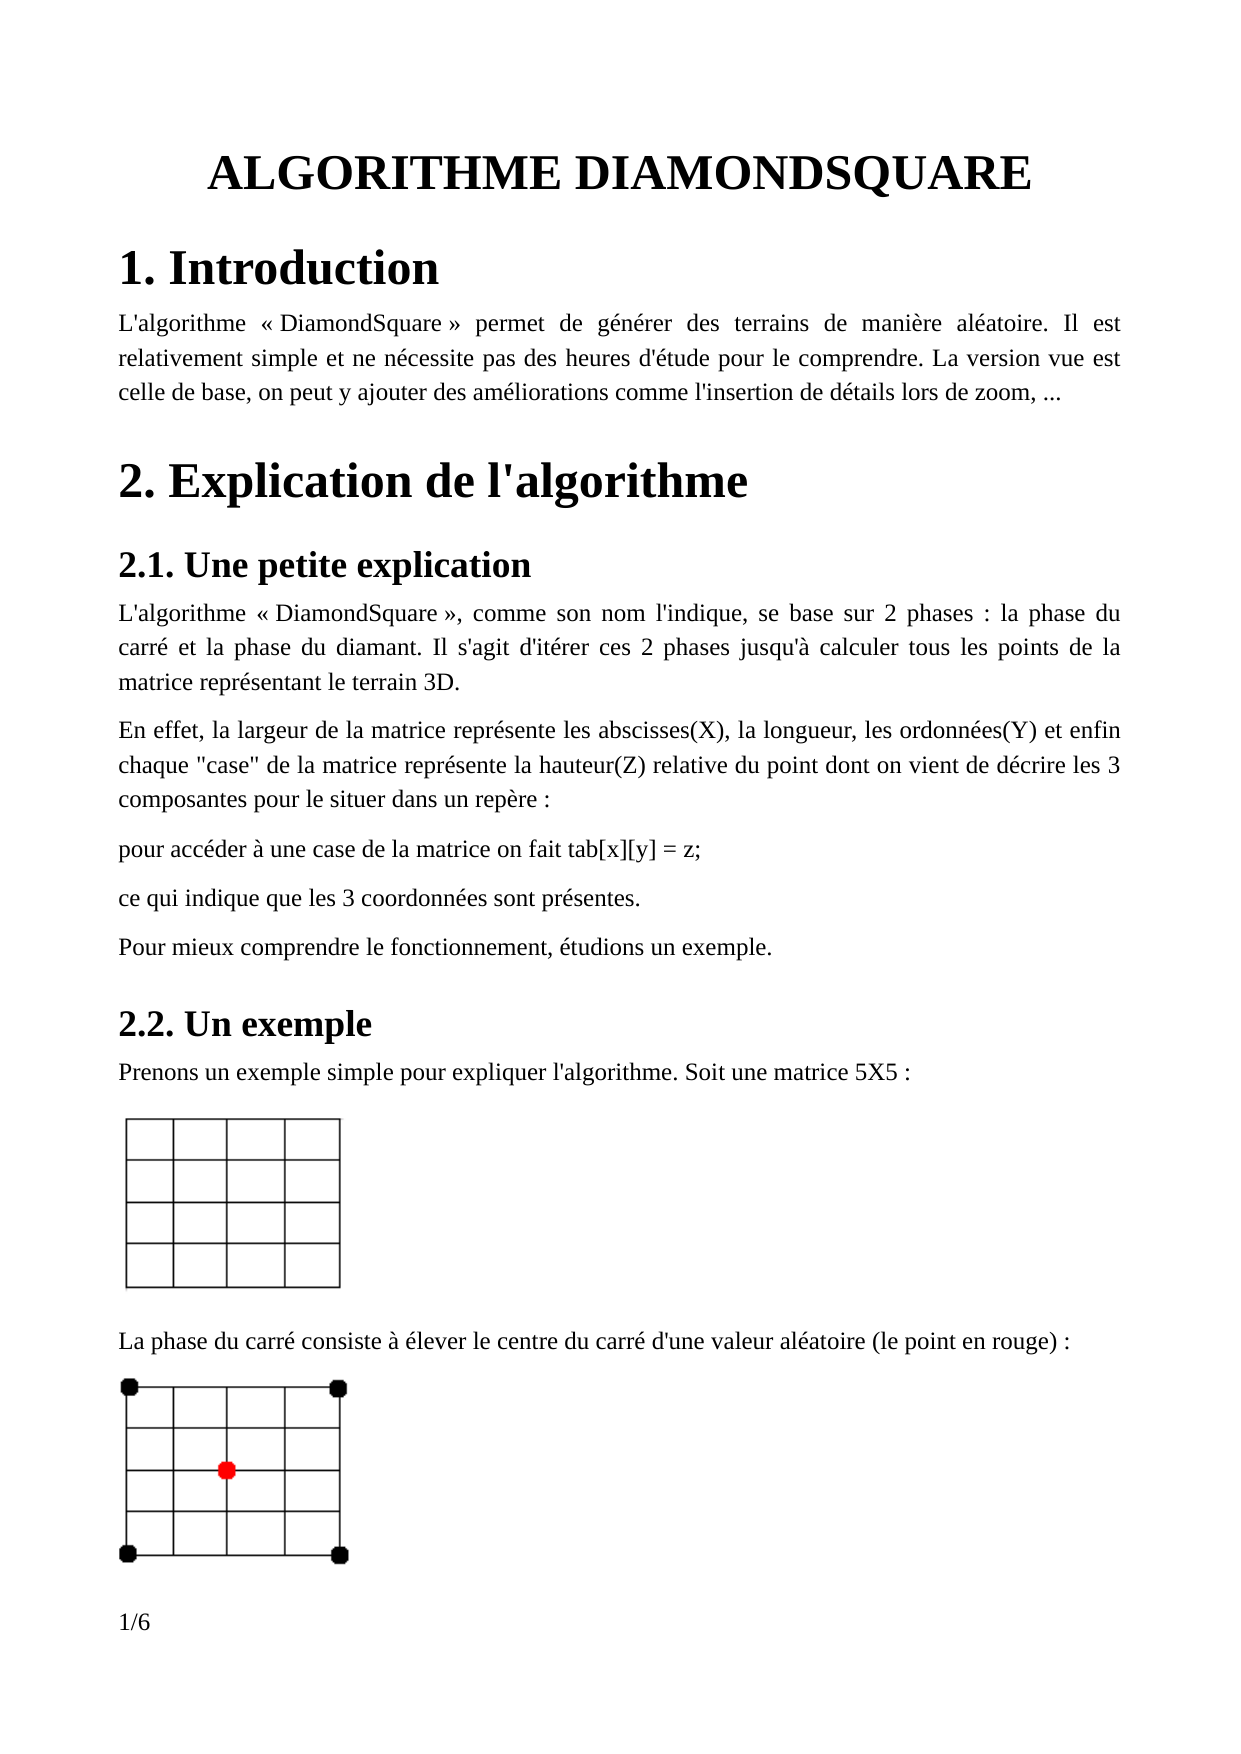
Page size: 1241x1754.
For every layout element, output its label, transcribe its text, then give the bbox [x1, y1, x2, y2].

subtitle 2.2. Un exemple [118, 1002, 1122, 1045]
text Pour mieux comprendre le fonctionnement, étudions un exemple. [118, 932, 1122, 961]
subtitle ALGORITHME DIAMONDSQUARE [118, 143, 1122, 201]
text La phase du carré consiste à élever le centre du carré d'une valeur aléatoire (le point en rouge) : [118, 1326, 1122, 1354]
picture [118, 1375, 354, 1569]
text pour accéder à une case de la matrice on fait tab[x][y] = z; [118, 834, 1122, 862]
text En effet, la largeur de la matrice représente les abscisses(X), la longueur, les ordonnées(Y) et enfin chaque "case" de la matrice représente la hauteur(Z) relative du point dont on vient de décrire les 3 composantes pour le situer dans un repère : [118, 716, 1122, 813]
picture [118, 1106, 354, 1301]
text L'algorithme « DiamondSquare », comme son nom l'indique, se base sur 2 phases : la phase du carré et la phase du diamant. Il s'agit d'itérer ces 2 phases jusqu'à calculer tous les points de la matrice représentant le terrain 3D. [118, 598, 1122, 695]
text ce qui indique que les 3 coordonnées sont présentes. [118, 883, 1122, 911]
subtitle 1. Introduction [118, 238, 1122, 296]
text Prenons un exemple simple pour expliquer l'algorithme. Soit une matrice 5X5 : [118, 1057, 1122, 1086]
subtitle 2. Explication de l'algorithme [118, 451, 1122, 509]
subtitle 2.1. Une petite explication [118, 542, 1122, 585]
text L'algorithme « DiamondSquare » permet de générer des terrains de manière aléatoire. Il est relativement simple et ne nécessite pas des heures d'étude pour le comprendre. La version vue est celle de base, on peut y ajouter des améliorations comme l'insertion de détails lors de zoom, ... [118, 308, 1122, 406]
